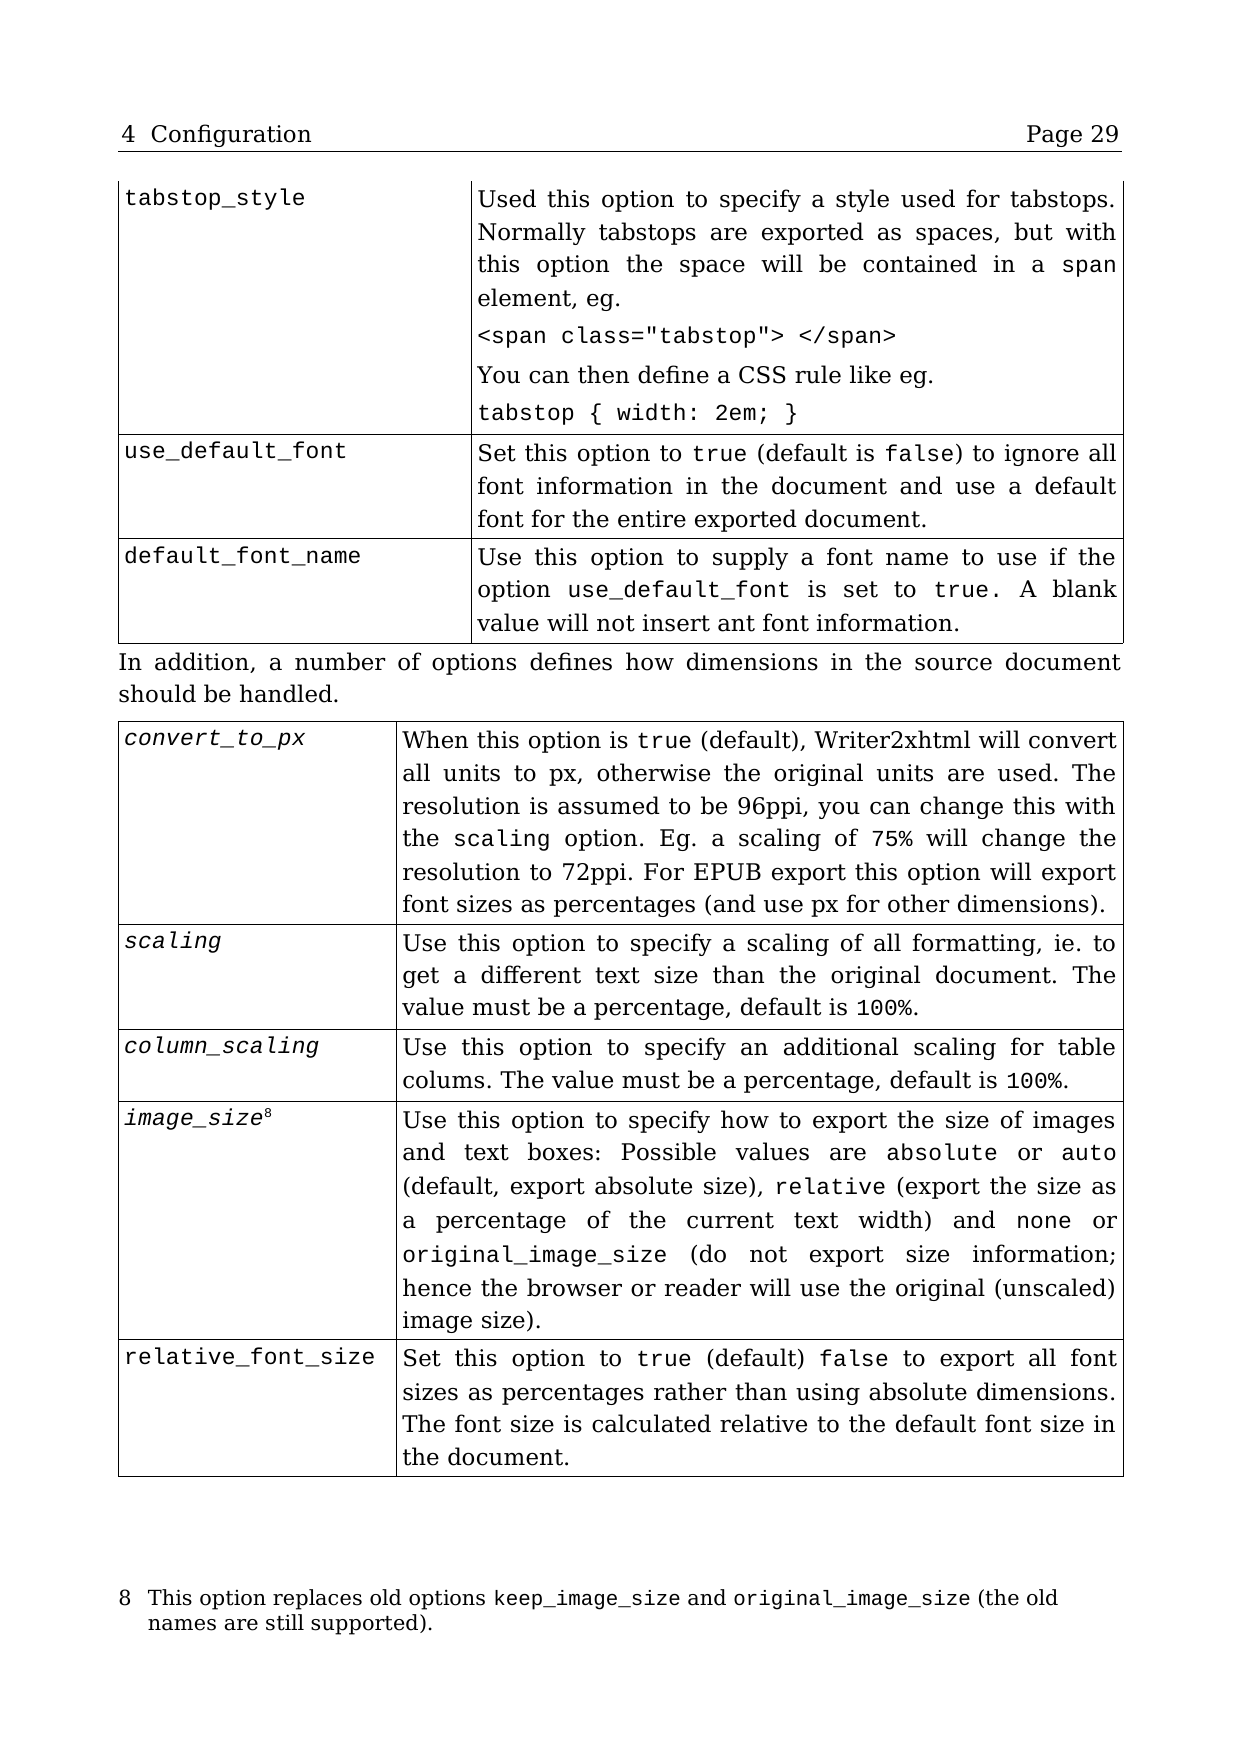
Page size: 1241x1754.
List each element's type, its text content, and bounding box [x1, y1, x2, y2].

table_cell use_default_font [119, 435, 471, 538]
table_cell Use this option to specify how to export the size of images and text boxes: Possible values are absolute or auto (default, export absolute size), relative (export the size as a percentage of the current text width) and none or original_image_size (do not export size information; hence the browser or reader will use the original (unscaled) image size). [397, 1102, 1123, 1339]
table_cell default_font_name [119, 539, 471, 643]
table_header convert_to_px [119, 722, 396, 924]
table_cell Set this option to true (default) false to export all font sizes as percentages rather than using absolute dimensions. The font size is calculated relative to the default font size in the document. [397, 1340, 1123, 1476]
table_cell tabstop_style [119, 181, 471, 434]
table_cell Use this option to specify an additional scaling for table colums. The value must be a percentage, default is 100%. [397, 1030, 1123, 1101]
text In addition, a number of options defines how dimensions in the source document should be handled. [118, 649, 1122, 708]
table_cell Used this option to specify a style used for tabstops. Normally tabstops are exported as spaces, but with this option the space will be contained in a span element, eg. <span class="tabstop"> </span> You can then define a CSS rule like eg. tabstop { width: 2em; } [472, 181, 1123, 434]
table_cell Use this option to supply a font name to use if the option use_default_font is set to true. A blank value will not insert ant font information. [472, 539, 1123, 643]
table_cell Set this option to true (default is false) to ignore all font information in the document and use a default font for the entire exported document. [472, 435, 1123, 538]
table_cell image_size [119, 1102, 396, 1339]
table_header When this option is true (default), Writer2xhtml will convert all units to px, otherwise the original units are used. The resolution is assumed to be 96ppi, you can change this with the scaling option. Eg. a scaling of 75% will change the resolution to 72ppi. For EPUB export this option will export font sizes as percentages (and use px for other dimensions). [397, 722, 1123, 924]
table_cell column_scaling [119, 1030, 396, 1101]
table_cell scaling [119, 925, 396, 1029]
table_cell Use this option to specify a scaling of all formatting, ie. to get a different text size than the original document. The value must be a percentage, default is 100%. [397, 925, 1123, 1029]
table_cell relative_font_size [119, 1340, 396, 1476]
